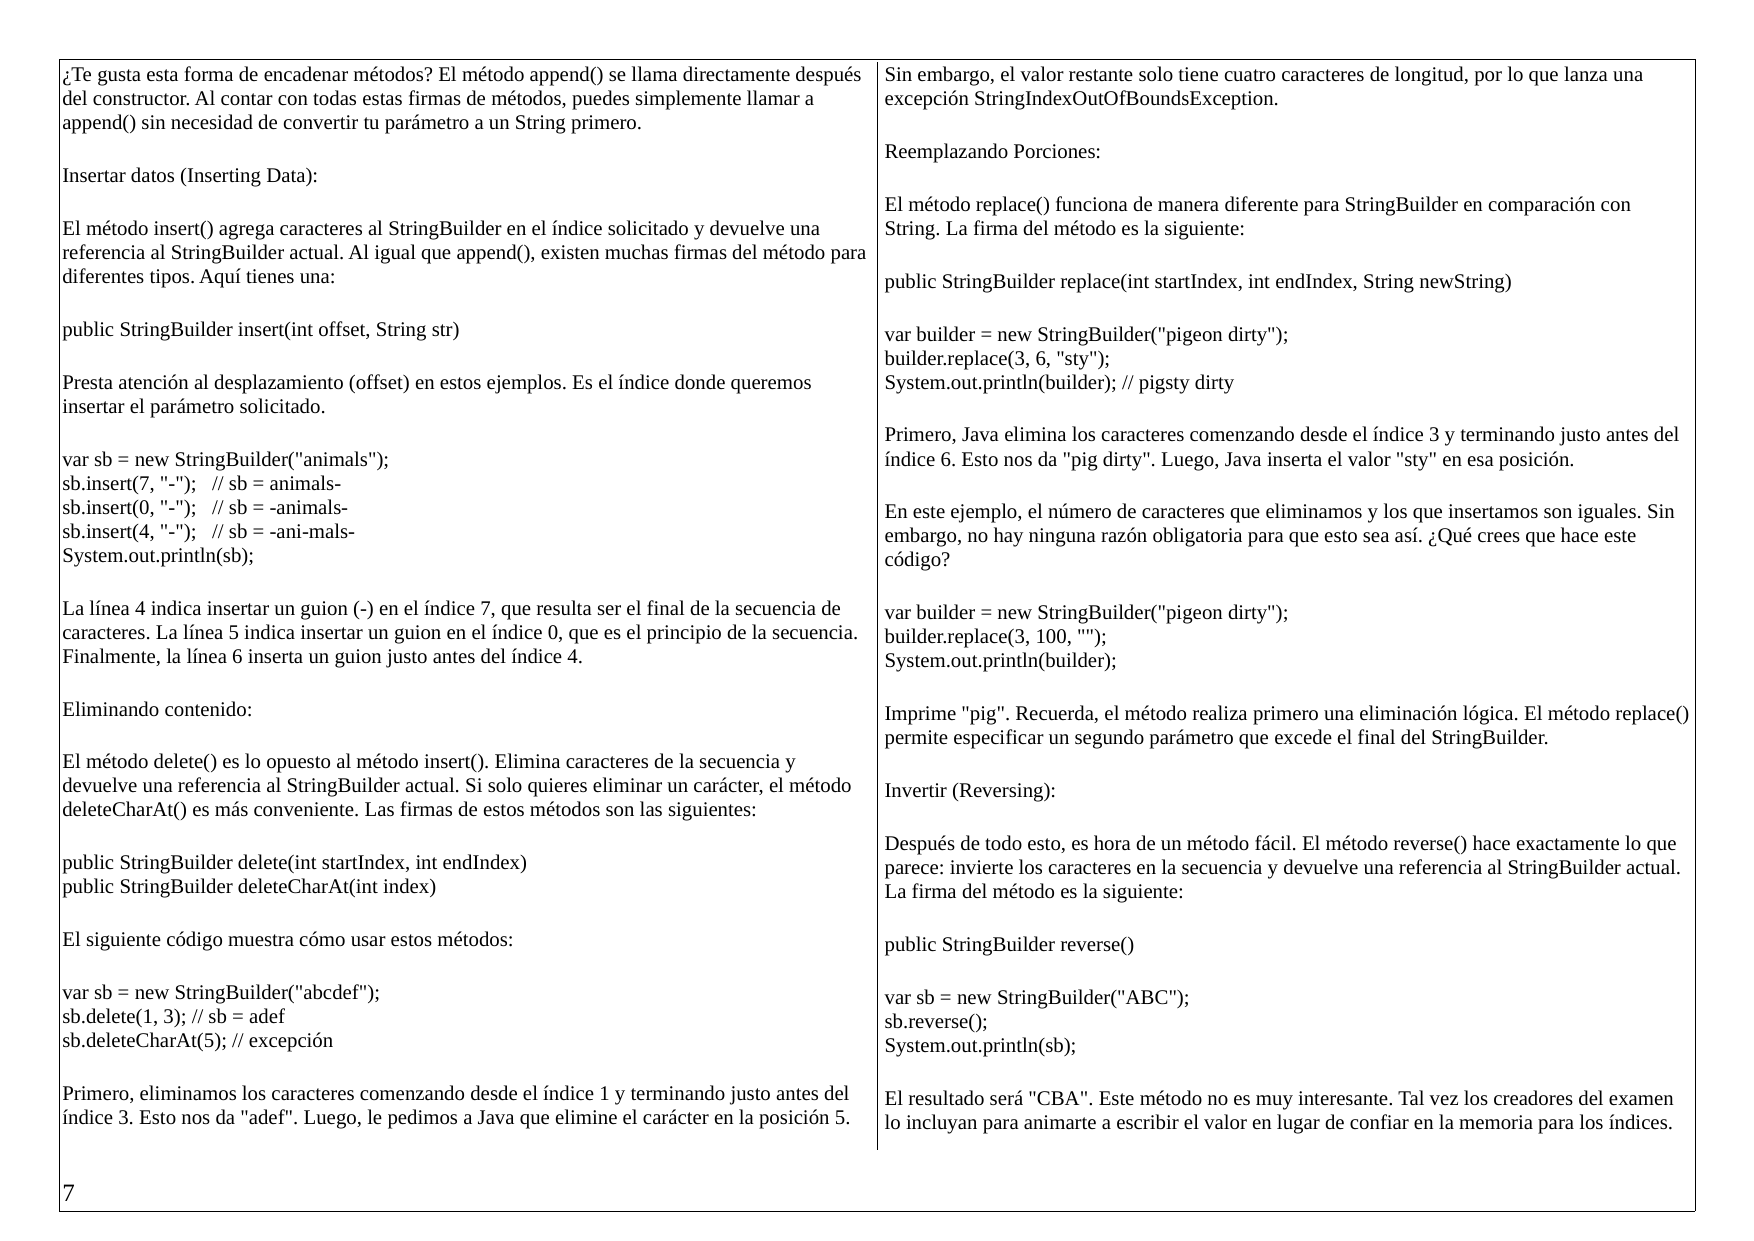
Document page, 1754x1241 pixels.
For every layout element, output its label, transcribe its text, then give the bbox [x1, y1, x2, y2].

text System.out.println(sb); [62, 543, 869, 567]
text System.out.println(builder); // pigsty dirty [884, 369, 1692, 394]
text builder.replace(3, 6, "sty"); [884, 346, 1692, 369]
text Presta atención al desplazamiento (offset) en estos ejemplos. Es el índice donde queremos insertar el parámetro solicitado. [62, 369, 869, 418]
text sb.insert(0, "-"); // sb = -animals- [62, 494, 869, 519]
text El método insert() agrega caracteres al StringBuilder en el índice solicitado y devuelve una referencia al StringBuilder actual. Al igual que append(), existen muchas firmas del método para diferentes tipos. Aquí tienes una: [62, 216, 869, 288]
text Reemplazando Porciones: [884, 139, 1692, 163]
text var sb = new StringBuilder("abcdef"); [62, 980, 869, 1004]
text Insertar datos (Inserting Data): [62, 163, 869, 187]
text El método replace() funciona de manera diferente para StringBuilder en comparación con String. La firma del método es la siguiente: [884, 192, 1692, 240]
text sb.reverse(); [884, 1009, 1692, 1033]
text sb.deleteCharAt(5); // excepción [62, 1028, 869, 1052]
text System.out.println(builder); [884, 648, 1692, 672]
text public StringBuilder insert(int offset, String str) [62, 317, 869, 341]
text public StringBuilder deleteCharAt(int index) [62, 874, 869, 898]
text public StringBuilder reverse() [884, 932, 1692, 956]
text var builder = new StringBuilder("pigeon dirty"); [884, 600, 1692, 624]
text sb.insert(4, "-"); // sb = -ani-mals- [62, 519, 869, 543]
text Imprime "pig". Recuerda, el método realiza primero una eliminación lógica. El método replace() permite especificar un segundo parámetro que excede el final del StringBuilder. [884, 701, 1692, 749]
text public StringBuilder replace(int startIndex, int endIndex, String newString) [884, 269, 1692, 293]
text var sb = new StringBuilder("animals"); [62, 446, 869, 471]
text sb.insert(7, "-"); // sb = animals- [62, 471, 869, 494]
text El resultado será "CBA". Este método no es muy interesante. Tal vez los creadores del examen lo incluyan para animarte a escribir el valor en lugar de confiar en la memoria para los índices. [884, 1086, 1692, 1134]
text var sb = new StringBuilder("ABC"); [884, 984, 1692, 1009]
text public StringBuilder delete(int startIndex, int endIndex) [62, 850, 869, 874]
text En este ejemplo, el número de caracteres que eliminamos y los que insertamos son iguales. Sin embargo, no hay ninguna razón obligatoria para que esto sea así. ¿Qué crees que hace este código? [884, 499, 1692, 571]
text La línea 4 indica insertar un guion (-) en el índice 7, que resulta ser el final de la secuencia de caracteres. La línea 5 indica insertar un guion en el índice 0, que es el principio de la secuencia. Finalmente, la línea 6 inserta un guion justo antes del índice 4. [62, 596, 869, 668]
text Invertir (Reversing): [884, 778, 1692, 802]
text Sin embargo, el valor restante solo tiene cuatro caracteres de longitud, por lo que lanza una excepción StringIndexOutOfBoundsException. [884, 62, 1692, 110]
text ¿Te gusta esta forma de encadenar métodos? El método append() se llama directamente después del constructor. Al contar con todas estas firmas de métodos, puedes simplemente llamar a append() sin necesidad de convertir tu parámetro a un String primero. [62, 62, 869, 134]
text Después de todo esto, es hora de un método fácil. El método reverse() hace exactamente lo que parece: invierte los caracteres en la secuencia y devuelve una referencia al StringBuilder actual. La firma del método es la siguiente: [884, 831, 1692, 903]
text var builder = new StringBuilder("pigeon dirty"); [884, 321, 1692, 346]
text El método delete() es lo opuesto al método insert(). Elimina caracteres de la secuencia y devuelve una referencia al StringBuilder actual. Si solo quieres eliminar un carácter, el método deleteCharAt() es más conveniente. Las firmas de estos métodos son las siguientes: [62, 749, 869, 821]
text Primero, eliminamos los caracteres comenzando desde el índice 1 y terminando justo antes del índice 3. Esto nos da "adef". Luego, le pedimos a Java que elimine el carácter en la posición 5. [62, 1081, 869, 1129]
text El siguiente código muestra cómo usar estos métodos: [62, 927, 869, 951]
text Primero, Java elimina los caracteres comenzando desde el índice 3 y terminando justo antes del índice 6. Esto nos da "pig dirty". Luego, Java inserta el valor "sty" en esa posición. [884, 422, 1692, 471]
text builder.replace(3, 100, ""); [884, 624, 1692, 648]
text sb.delete(1, 3); // sb = adef [62, 1004, 869, 1028]
text Eliminando contenido: [62, 696, 869, 721]
text System.out.println(sb); [884, 1033, 1692, 1057]
